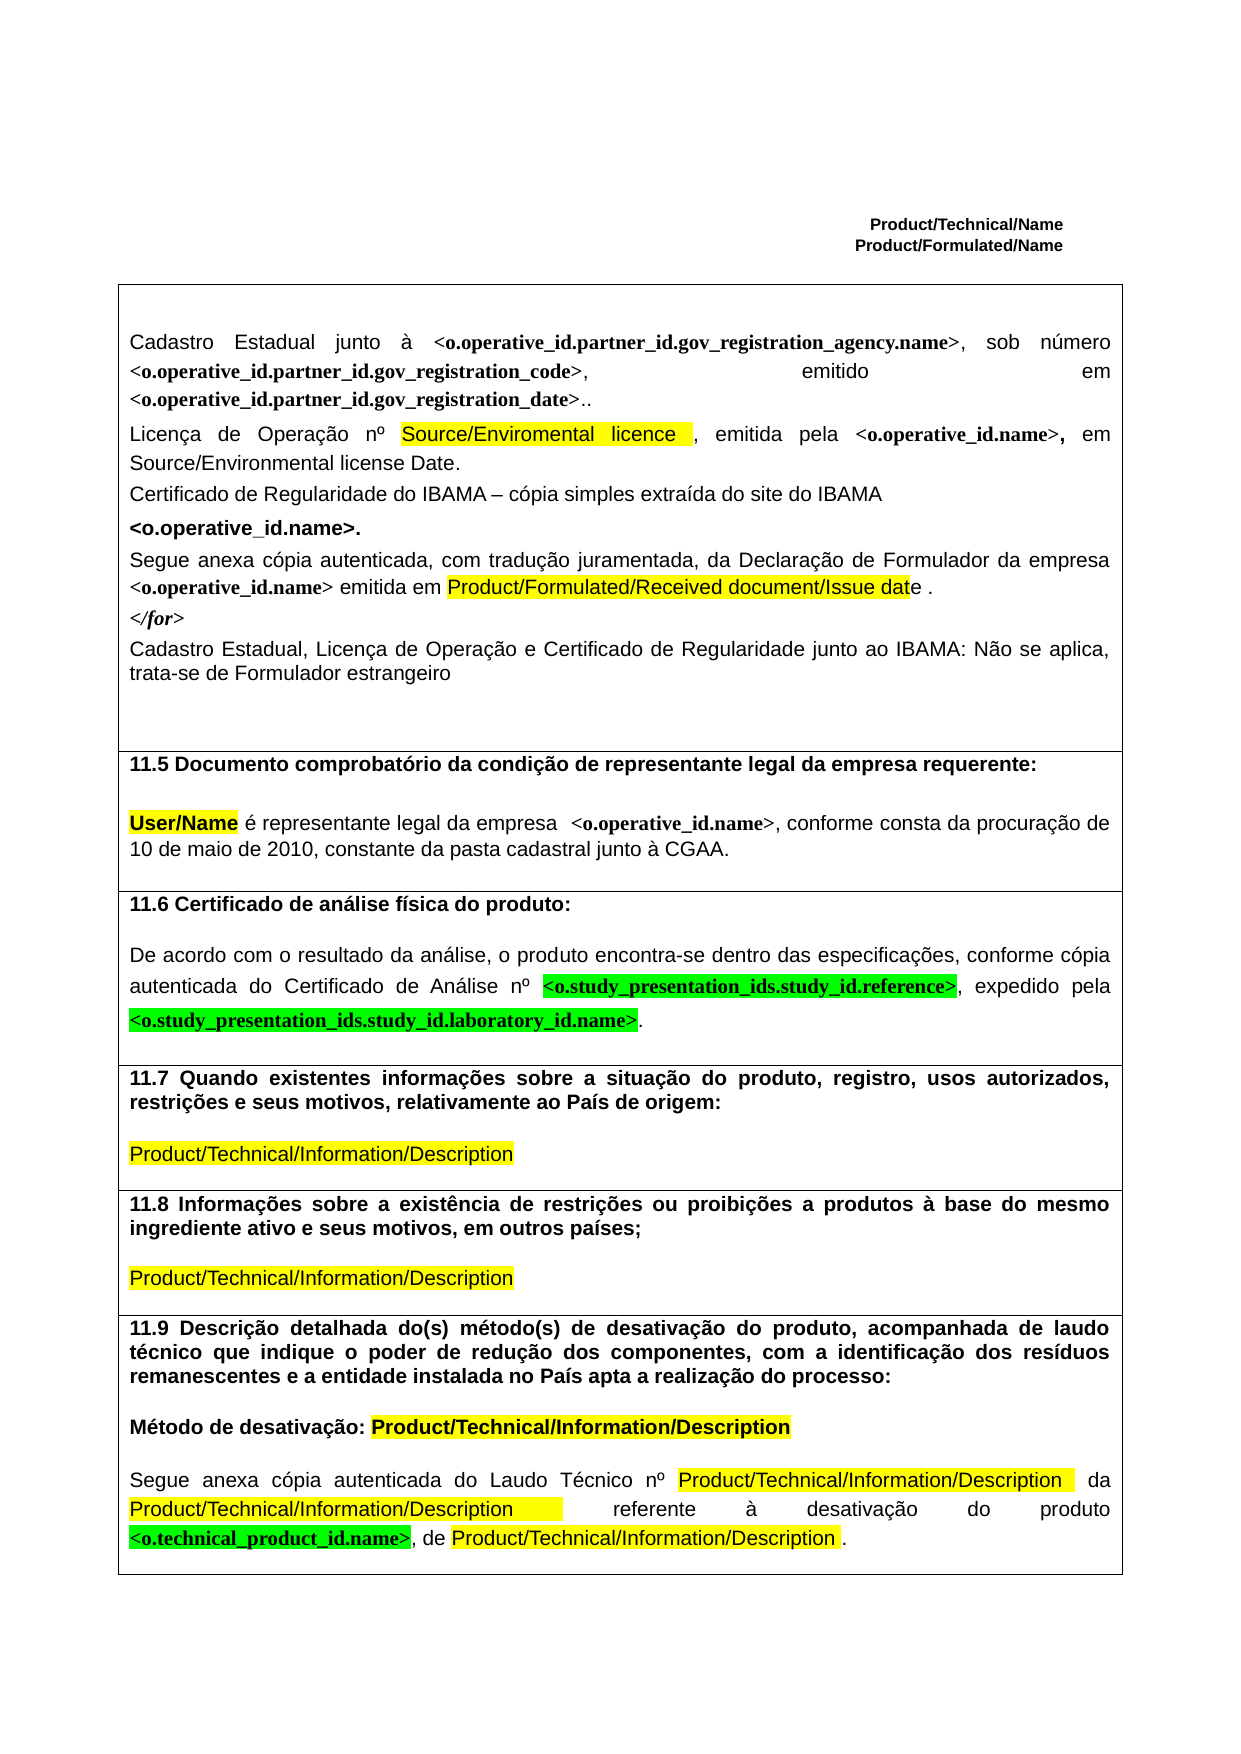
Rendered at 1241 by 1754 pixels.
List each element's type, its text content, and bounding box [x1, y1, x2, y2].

table_cell 11.7 Quando existentes informações sobre a situação do produto, registro, usos autorizados, restrições e seus motivos, relativamente ao País de origem: Product/Technical/Information/Description [119, 1066, 1122, 1190]
table_cell 11.8 Informações sobre a existência de restrições ou proibições a produtos à base do mesmo ingrediente ativo e seus motivos, em outros países; Product/Technical/Information/Description [119, 1191, 1122, 1315]
table_cell 11.9 Descrição detalhada do(s) método(s) de desativação do produto, acompanhada de laudo técnico que indique o poder de redução dos componentes, com a identificação dos resíduos remanescentes e a entidade instalada no País apta a realização do processo: Método de desativação: Product/Technical/Information/Description Segue anexa cópia autenticada do Laudo Técnico nº Product/Technical/Information/Description da Product/Technical/Information/Description referente à desativação do produto <o.technical_product_id.name>, de Product/Technical/Information/Description . [119, 1316, 1122, 1574]
table_cell 11.5 Documento comprobatório da condição de representante legal da empresa requerente: User/Name é representante legal da empresa <o.operative_id.name>, conforme consta da procuração de 10 de maio de 2010, constante da pasta cadastral junto à CGAA. [119, 752, 1122, 891]
table_cell Cadastro Estadual junto à <o.operative_id.partner_id.gov_registration_agency.name>, sob número <o.operative_id.partner_id.gov_registration_code>, emitido em <o.operative_id.partner_id.gov_registration_date>.. Licença de Operação nº Source/Enviromental licence , emitida pela <o.operative_id.name>, em Source/Environmental license Date. Certificado de Regularidade do IBAMA – cópia simples extraída do site do IBAMA <o.operative_id.name>. Segue anexa cópia autenticada, com tradução juramentada, da Declaração de Formulador da empresa <o.operative_id.name> emitida em Product/Formulated/Received document/Issue date . </for> Cadastro Estadual, Licença de Operação e Certificado de Regularidade junto ao IBAMA: Não se aplica, trata-se de Formulador estrangeiro [119, 285, 1122, 751]
table_cell 11.6 Certificado de análise física do produto: De acordo com o resultado da análise, o produto encontra-se dentro das especificações, conforme cópia autenticada do Certificado de Análise nº <o.study_presentation_ids.study_id.reference>, expedido pela <o.study_presentation_ids.study_id.laboratory_id.name>. [119, 892, 1122, 1065]
